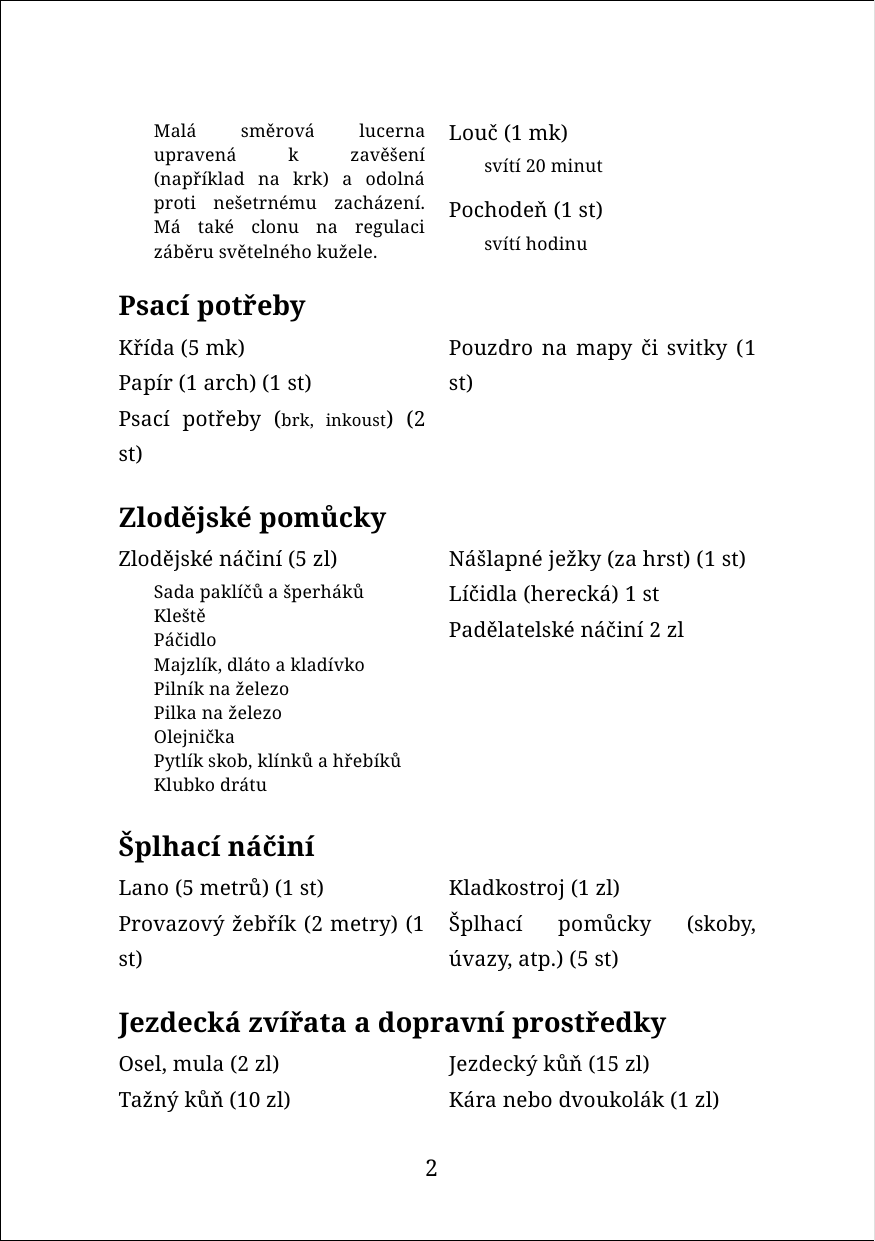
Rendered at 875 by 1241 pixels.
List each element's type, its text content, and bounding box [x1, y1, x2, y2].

text Psací potřeby (brk, inkoust) (2 st) [118, 404, 425, 468]
text Tažný kůň (10 zl) [118, 1085, 425, 1113]
list svítí hodinu [484, 231, 756, 255]
text Osel, mula (2 zl) [118, 1049, 425, 1078]
text Líčidla (herecká) 1 st [449, 579, 756, 608]
text Kladkostroj (1 zl) [449, 873, 756, 902]
text Lano (5 metrů) (1 st) [118, 873, 425, 902]
text Provazový žebřík (2 metry) (1 st) [118, 909, 425, 973]
text Padělatelské náčiní 2 zl [449, 615, 756, 643]
text Zlodějské náčiní (5 zl) [118, 544, 425, 572]
text Papír (1 arch) (1 st) [118, 368, 425, 397]
subtitle Zlodějské pomůcky [118, 498, 756, 535]
list Malá směrová lucerna upravená k zavěšení (například na krk) a odolná proti nešetrnému zacházení. Má také clonu na regulaci záběru světelného kužele. [154, 118, 425, 263]
text Nášlapné ježky (za hrst) (1 st) [449, 544, 756, 572]
text Louč (1 mk) [449, 118, 756, 147]
subtitle Jezdecká zvířata a dopravní prostředky [118, 1004, 756, 1041]
subtitle Šplhací náčiní [118, 828, 756, 865]
text Kára nebo dvoukolák (1 zl) [449, 1085, 756, 1113]
text Jezdecký kůň (15 zl) [449, 1049, 756, 1078]
text Křída (5 mk) [118, 333, 425, 361]
list Sada paklíčů a šperháků Kleště Páčidlo Majzlík, dláto a kladívko Pilník na železo Pilka na železo Olejnička Pytlík skob, klínků a hřebíků Klubko drátu [154, 579, 425, 797]
subtitle Psací potřeby [118, 287, 756, 324]
list svítí 20 minut [484, 154, 756, 178]
text Pochodeň (1 st) [449, 196, 756, 224]
text Šplhací pomůcky (skoby, úvazy, atp.) (5 st) [449, 909, 756, 973]
text Pouzdro na mapy či svitky (1 st) [449, 333, 756, 397]
